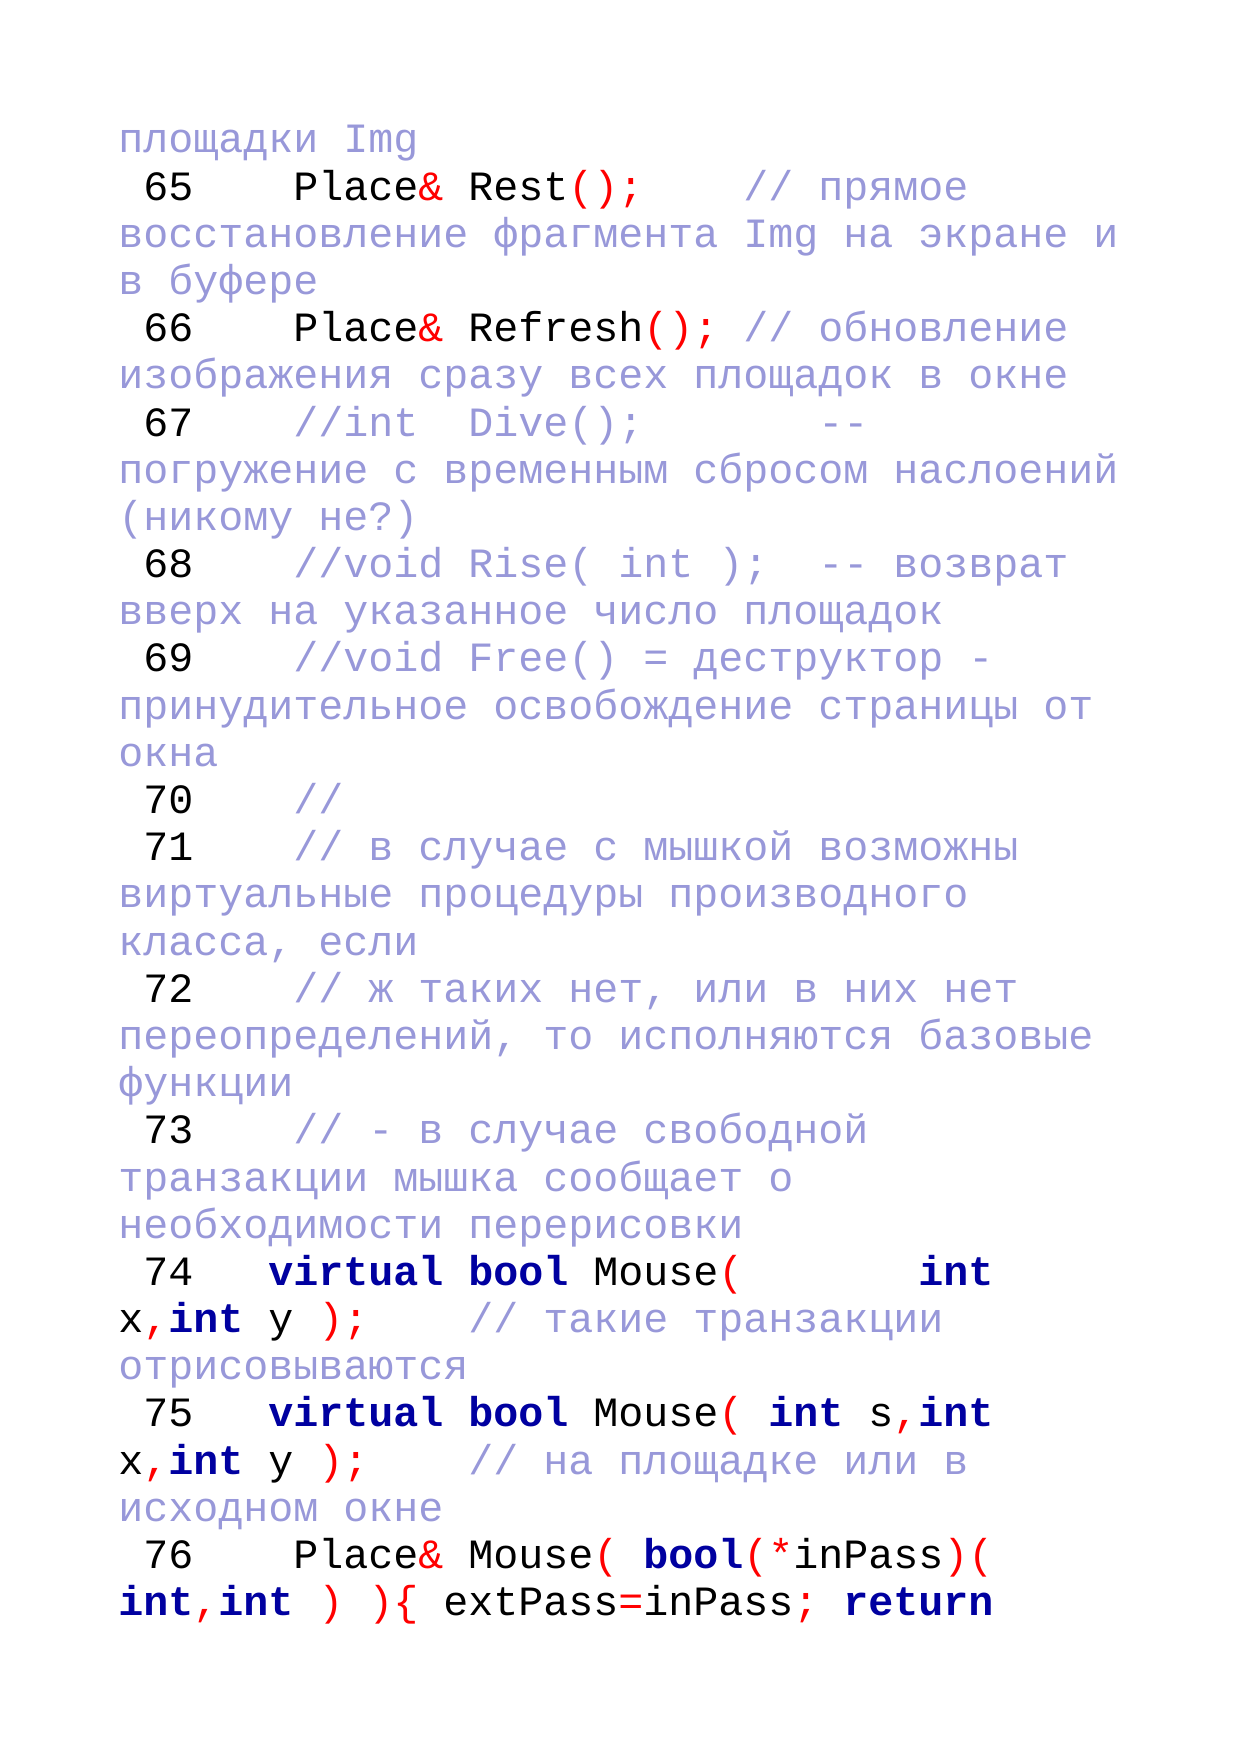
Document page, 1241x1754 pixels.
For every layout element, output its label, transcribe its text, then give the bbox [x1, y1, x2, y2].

subtitle 73 // - в случае свободной транзакции мышка сообщает о необходимости перерисовки [118, 1109, 1122, 1251]
subtitle 68 //void Rise( int ); -- возврат вверх на указанное число площадок [118, 543, 1122, 637]
subtitle 75 virtual bool Mouse( int s,int x,int y ); // на площадке или в исходном окне [118, 1392, 1122, 1534]
subtitle площадки Img [118, 118, 1122, 165]
subtitle 67 //int Dive(); -- погружение с временным сбросом наслоений (никому не?) [118, 401, 1122, 543]
subtitle 71 // в случае с мышкой возможны виртуальные процедуры производного класса, если [118, 826, 1122, 967]
subtitle 76 Place& Mouse( bool(*inPass)( int,int ) ){ extPass=inPass; return *this; } [118, 1534, 468, 1628]
subtitle 74 virtual bool Mouse( int x,int y ); // такие транзакции отрисовываются [118, 1251, 1122, 1392]
subtitle 76 Place& Mouse( bool(*inPass)( int,int ) ){ extPass=inPass; return *this; } [593, 1534, 1122, 1628]
subtitle 66 Place& Refresh(); // обновление изображения сразу всех площадок в окне [118, 307, 1122, 401]
subtitle 72 // ж таких нет, или в них нет переопределений, то исполняются базовые функции [118, 967, 1122, 1109]
subtitle 69 //void Free() = деструктор - принудительное освобождение страницы от окна [118, 637, 1122, 779]
subtitle 65 Place& Rest(); // прямое восстановление фрагмента Img на экране и в буфере [118, 165, 1122, 307]
subtitle 70 // [118, 779, 1122, 826]
